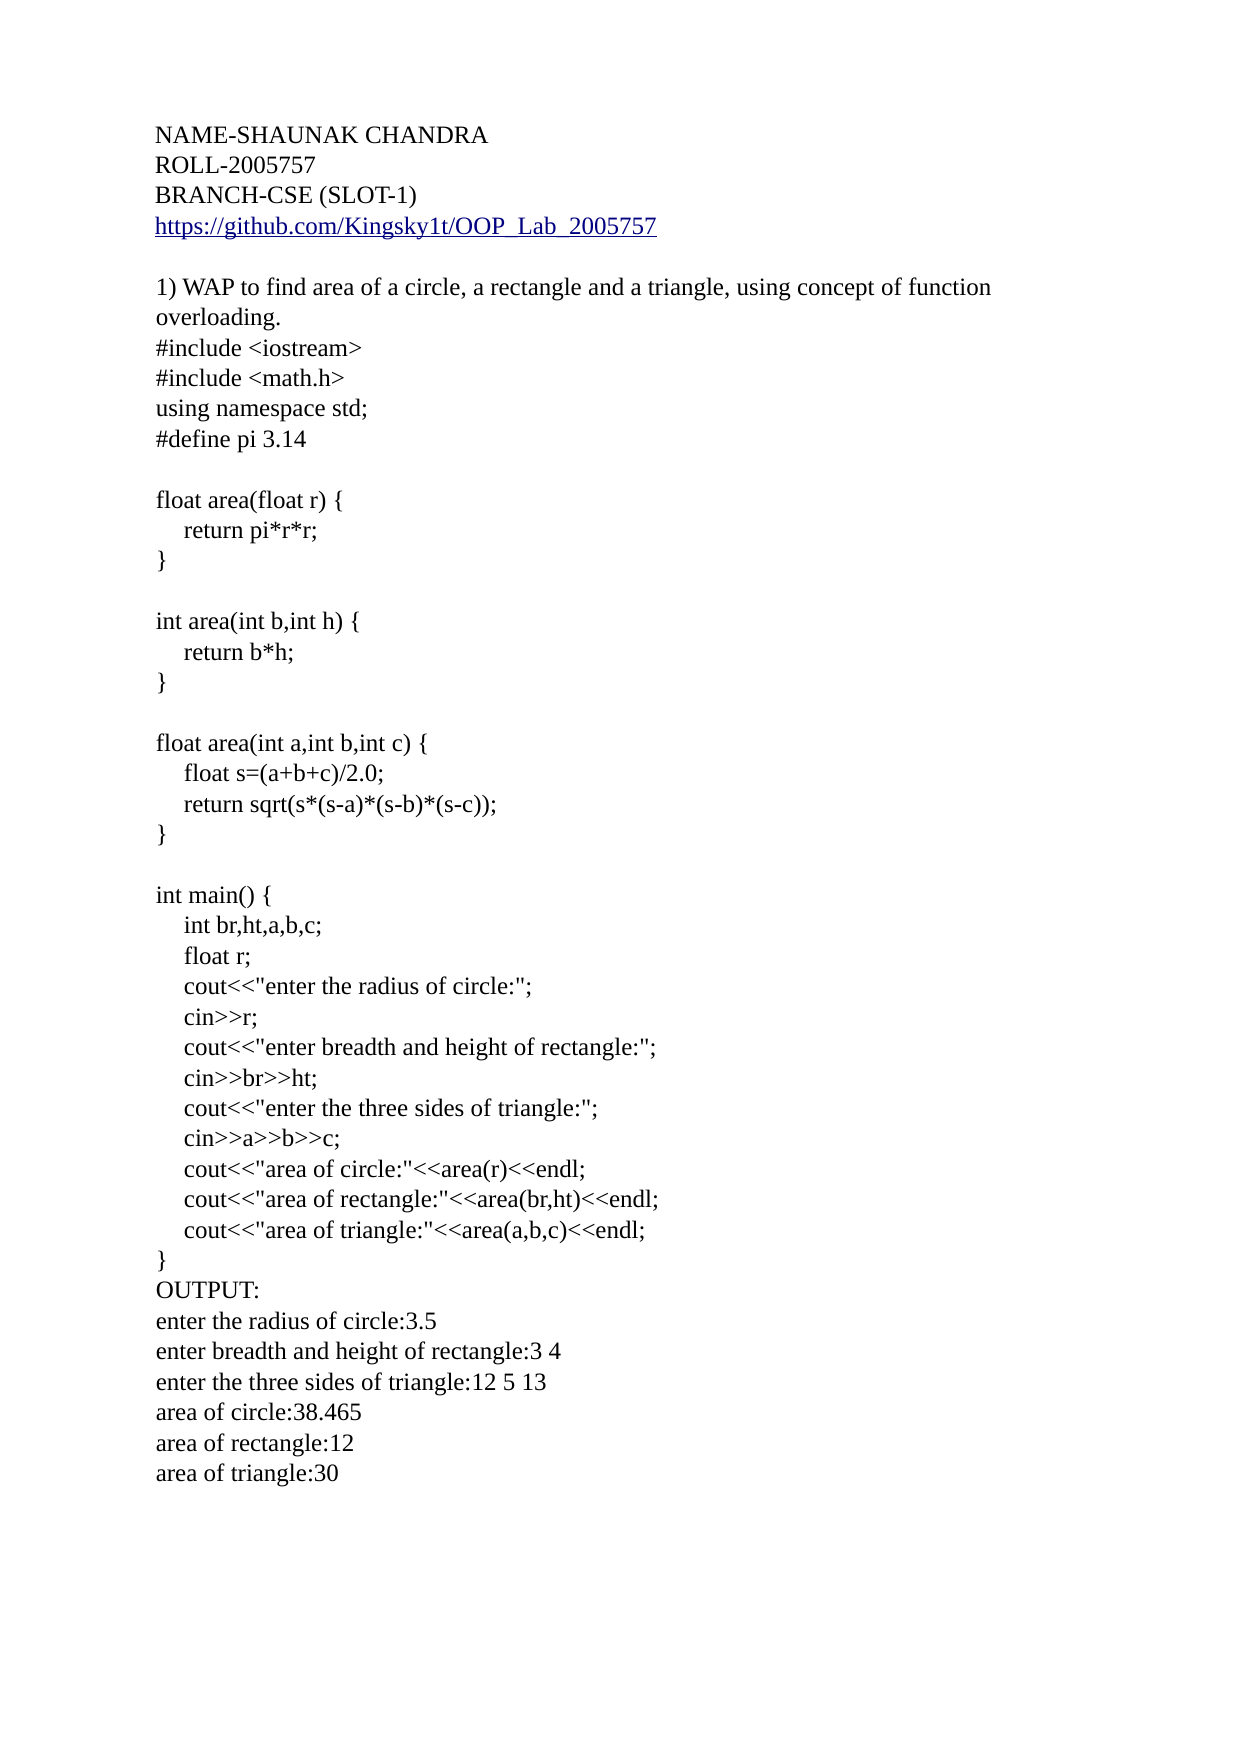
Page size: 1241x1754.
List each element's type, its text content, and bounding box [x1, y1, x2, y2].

text cout<<"area of triangle:"<<area(a,b,c)<<endl; [154, 1215, 1122, 1243]
text area of circle:38.465 [154, 1397, 1122, 1426]
text using namespace std; [154, 393, 1122, 422]
text 1) WAP to find area of a circle, a rectangle and a triangle, using concept of function [154, 272, 1122, 301]
text OUTPUT: [154, 1276, 1122, 1304]
text return b*h; [154, 637, 1122, 666]
list https://github.com/Kingsky1t/OOP_Lab_2005757 [154, 211, 1122, 240]
text float area(float r) { [154, 485, 1122, 513]
text #define pi 3.14 [154, 424, 1122, 453]
text } [154, 1245, 1122, 1274]
text cin>>br>>ht; [154, 1063, 1122, 1091]
text #include <iostream> [154, 333, 1122, 361]
text float s=(a+b+c)/2.0; [154, 758, 1122, 787]
list BRANCH-CSE (SLOT-1) [154, 181, 1122, 209]
text float r; [154, 941, 1122, 970]
text float area(int a,int b,int c) { [154, 728, 1122, 757]
text cin>>r; [154, 1002, 1122, 1031]
text cin>>a>>b>>c; [154, 1123, 1122, 1152]
text area of triangle:30 [154, 1458, 1122, 1487]
text cout<<"enter the radius of circle:"; [154, 971, 1122, 1000]
text int br,ht,a,b,c; [154, 911, 1122, 939]
text int area(int b,int h) { [154, 606, 1122, 635]
text overloading. [154, 302, 1122, 331]
text enter the three sides of triangle:12 5 13 [154, 1367, 1122, 1396]
text enter breadth and height of rectangle:3 4 [154, 1336, 1122, 1365]
text int main() { [154, 880, 1122, 909]
text cout<<"area of rectangle:"<<area(br,ht)<<endl; [154, 1184, 1122, 1213]
text } [154, 546, 1122, 574]
text cout<<"area of circle:"<<area(r)<<endl; [154, 1154, 1122, 1183]
text enter the radius of circle:3.5 [154, 1306, 1122, 1335]
text cout<<"enter the three sides of triangle:"; [154, 1093, 1122, 1122]
list ROLL-2005757 [154, 150, 1122, 179]
text #include <math.h> [154, 363, 1122, 392]
text cout<<"enter breadth and height of rectangle:"; [154, 1032, 1122, 1061]
text return pi*r*r; [154, 515, 1122, 544]
text area of rectangle:12 [154, 1428, 1122, 1456]
list NAME-SHAUNAK CHANDRA [154, 120, 1122, 148]
text } [154, 819, 1122, 848]
text return sqrt(s*(s-a)*(s-b)*(s-c)); [154, 789, 1122, 818]
text } [154, 667, 1122, 696]
